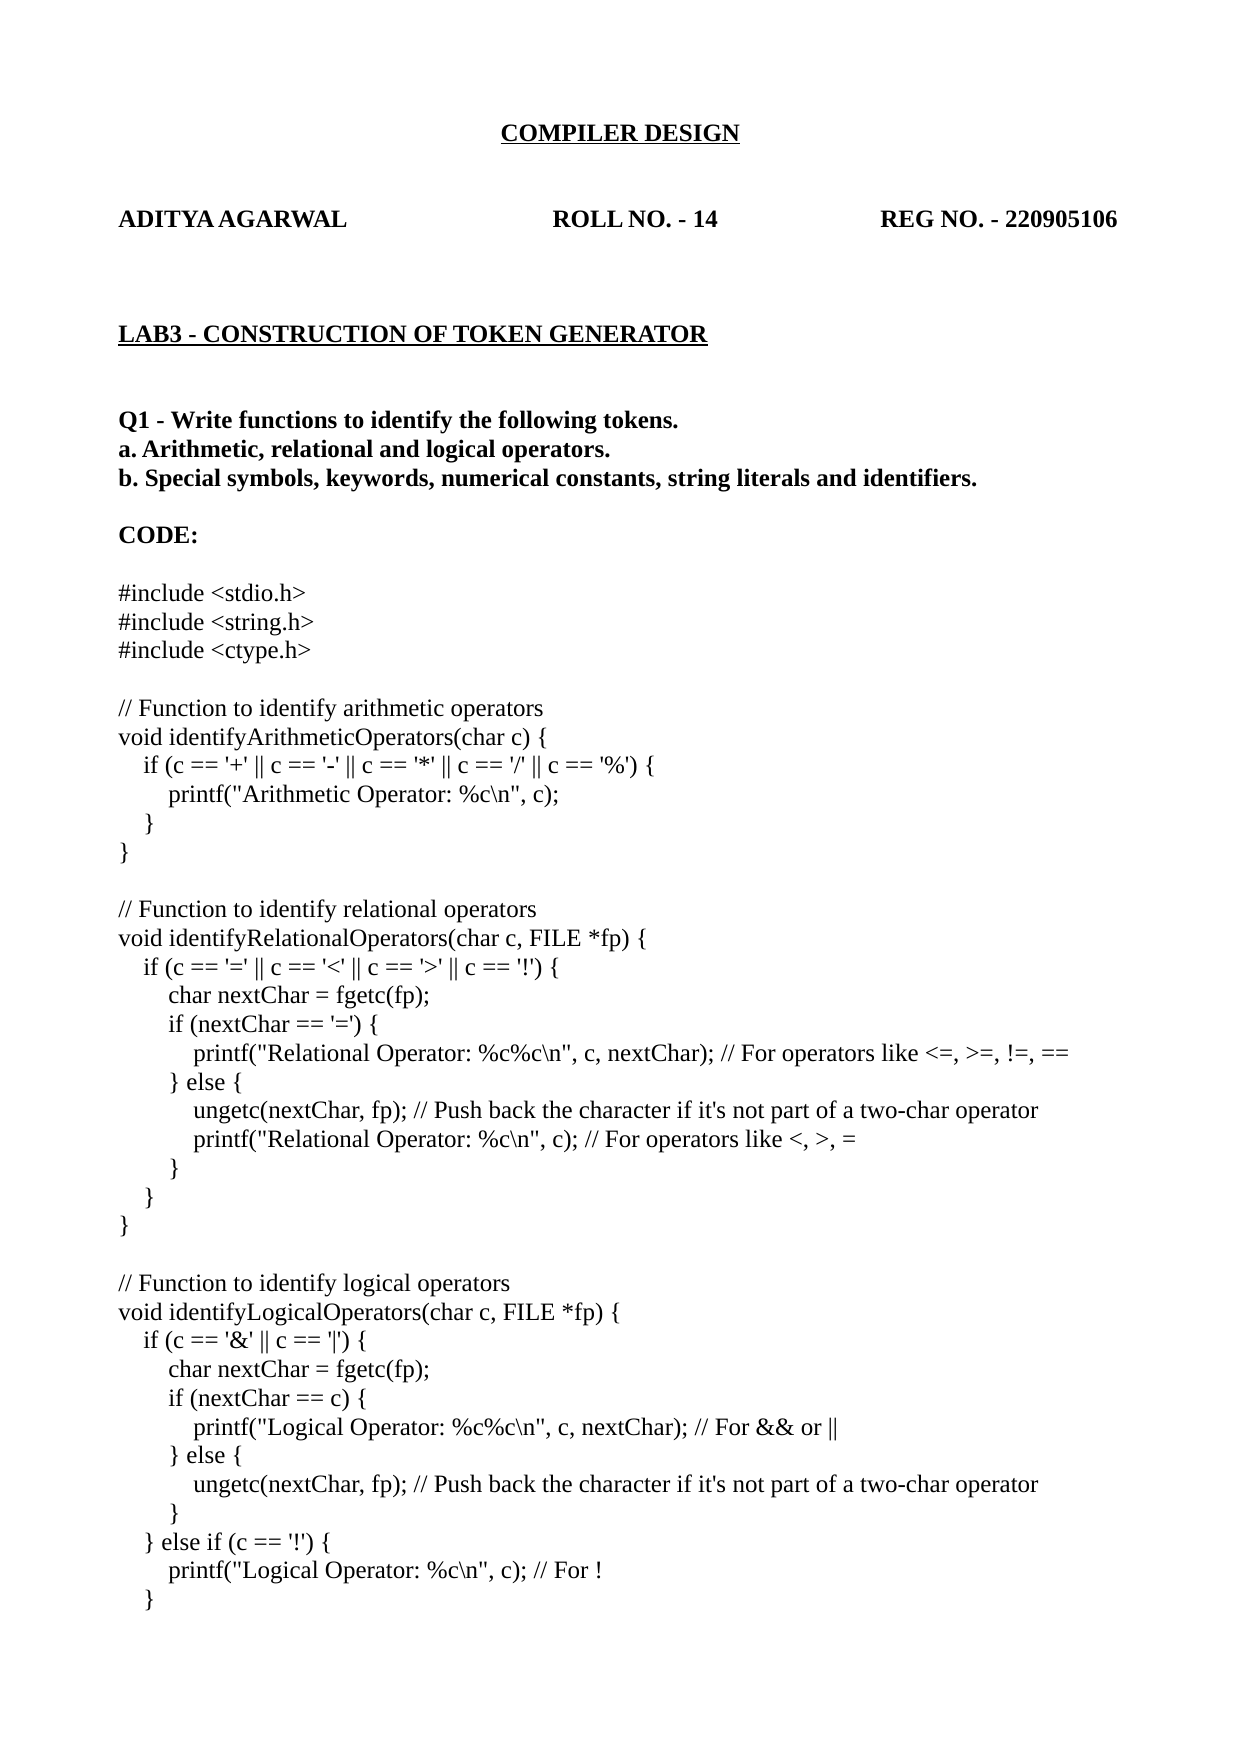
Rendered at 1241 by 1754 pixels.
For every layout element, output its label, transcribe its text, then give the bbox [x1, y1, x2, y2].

text } [118, 808, 1122, 837]
text ungetc(nextChar, fp); // Push back the character if it's not part of a two-char operator [118, 1469, 1122, 1498]
text void identifyRelationalOperators(char c, FILE *fp) { [118, 923, 1122, 952]
text // Function to identify relational operators [118, 894, 1122, 923]
text printf("Logical Operator: %c\n", c); // For ! [118, 1556, 1122, 1584]
text #include <string.h> [118, 607, 1122, 636]
text printf("Relational Operator: %c\n", c); // For operators like <, >, = [118, 1124, 1122, 1153]
text } [118, 1498, 1122, 1527]
text ungetc(nextChar, fp); // Push back the character if it's not part of a two-char operator [118, 1096, 1122, 1124]
text void identifyLogicalOperators(char c, FILE *fp) { [118, 1297, 1122, 1326]
text } [118, 837, 1122, 866]
text #include <ctype.h> [118, 636, 1122, 664]
text CODE: [118, 521, 1122, 549]
text printf("Relational Operator: %c%c\n", c, nextChar); // For operators like <=, >=, !=, == [118, 1038, 1122, 1067]
text Q1 - Write functions to identify the following tokens. [118, 406, 1122, 434]
text if (nextChar == c) { [118, 1383, 1122, 1412]
text } [118, 1584, 1122, 1613]
text char nextChar = fgetc(fp); [118, 1354, 1122, 1383]
text printf("Arithmetic Operator: %c\n", c); [118, 779, 1122, 808]
text // Function to identify logical operators [118, 1268, 1122, 1297]
text // Function to identify arithmetic operators [118, 693, 1122, 722]
text } else if (c == '!') { [118, 1527, 1122, 1556]
text if (c == '+' || c == '-' || c == '*' || c == '/' || c == '%') { [118, 751, 1122, 779]
text void identifyArithmeticOperators(char c) { [118, 722, 1122, 751]
text ADITYA AGARWAL ROLL NO. - 14 REG NO. - 220905106 [118, 204, 1122, 233]
text #include <stdio.h> [118, 578, 1122, 607]
text printf("Logical Operator: %c%c\n", c, nextChar); // For && or || [118, 1412, 1122, 1441]
text char nextChar = fgetc(fp); [118, 981, 1122, 1009]
text } else { [118, 1441, 1122, 1469]
text b. Special symbols, keywords, numerical constants, string literals and identifiers. [118, 463, 1122, 492]
text LAB3 - CONSTRUCTION OF TOKEN GENERATOR [118, 319, 1122, 348]
text if (c == '=' || c == '<' || c == '>' || c == '!') { [118, 952, 1122, 981]
text } [118, 1211, 1122, 1239]
text if (nextChar == '=') { [118, 1009, 1122, 1038]
text } [118, 1153, 1122, 1182]
text if (c == '&' || c == '|') { [118, 1326, 1122, 1354]
text } else { [118, 1067, 1122, 1096]
text COMPILER DESIGN [118, 118, 1122, 147]
text a. Arithmetic, relational and logical operators. [118, 434, 1122, 463]
text } [118, 1182, 1122, 1211]
